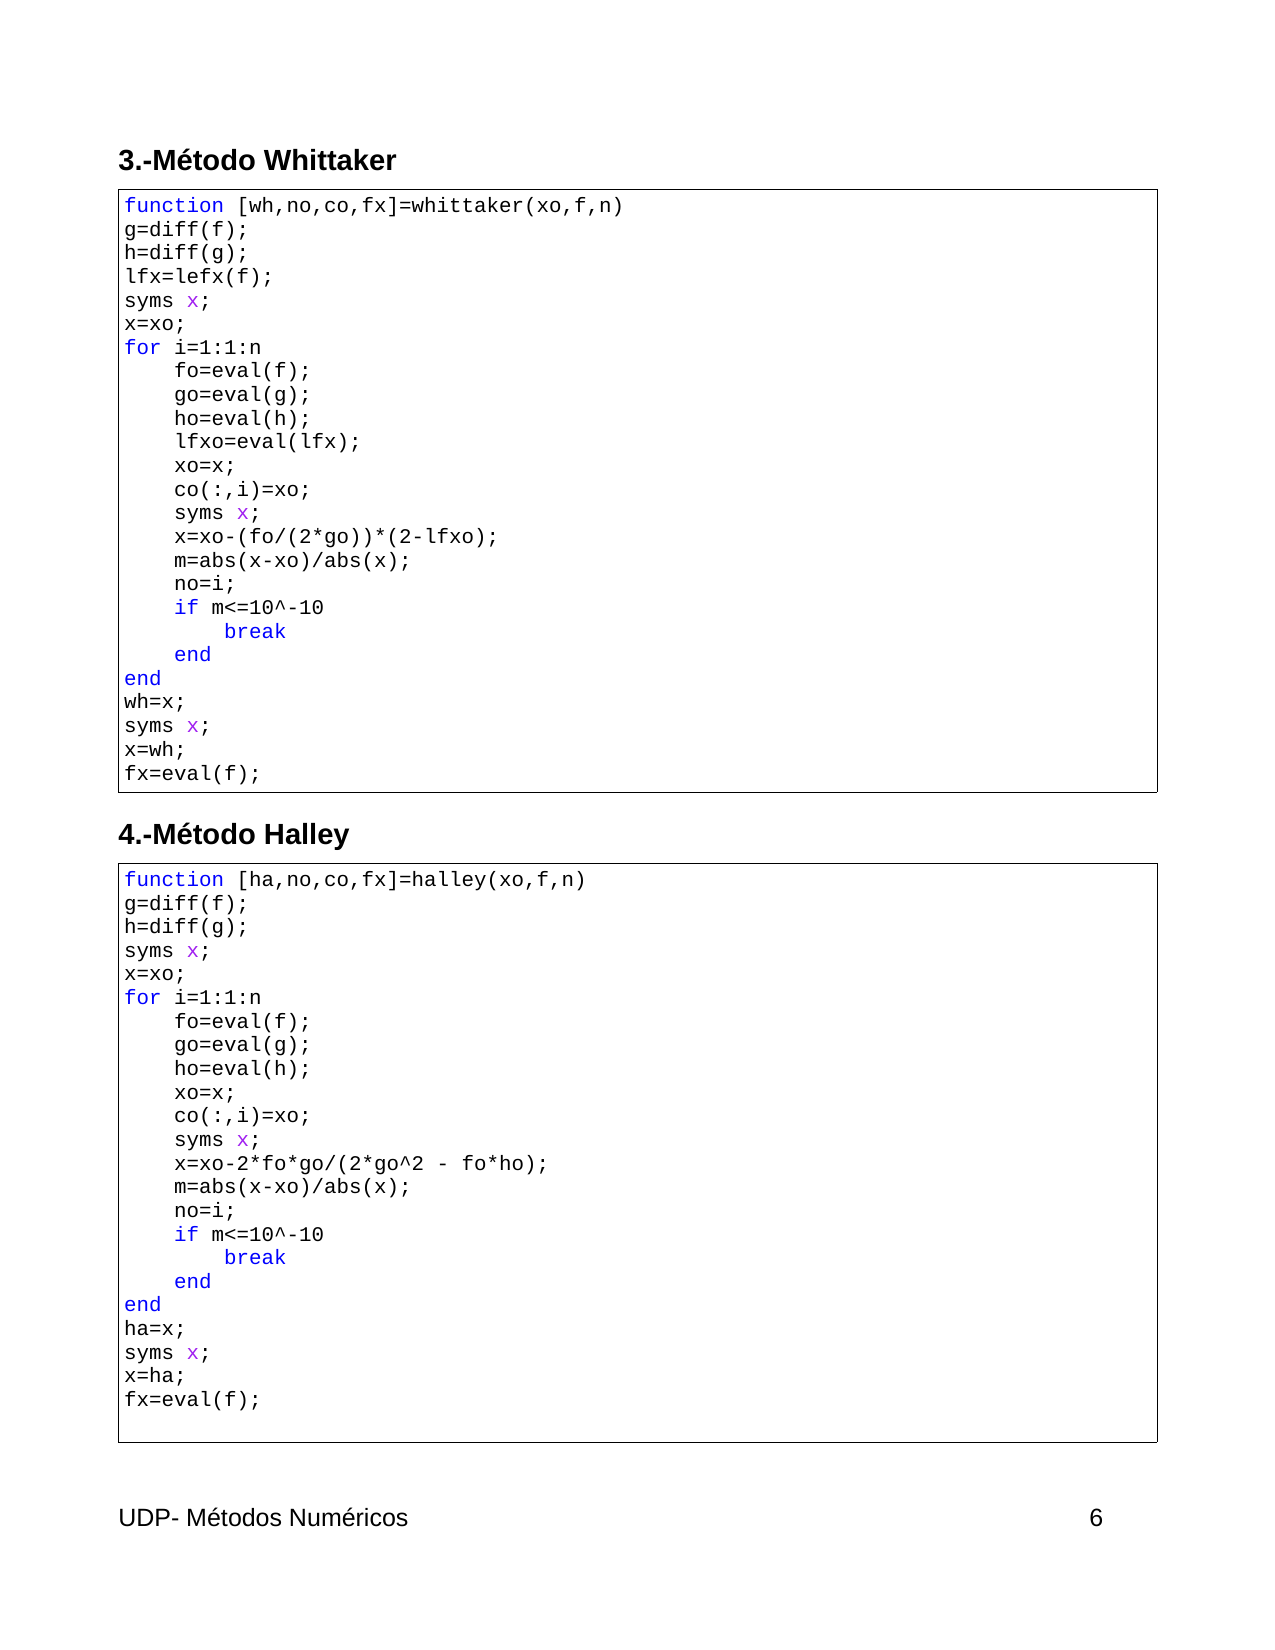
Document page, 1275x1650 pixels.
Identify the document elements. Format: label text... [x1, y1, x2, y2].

subtitle 3.-Método Whittaker [118, 143, 1157, 177]
table_header function [ha,no,co,fx]=halley(xo,f,n) g=diff(f); h=diff(g); syms x; x=xo; for i=1:1:n fo=eval(f); go=eval(g); ho=eval(h); xo=x; co(:,i)=xo; syms x; x=xo-2*fo*go/(2*go^2 - fo*ho); m=abs(x-xo)/abs(x); no=i; if m<=10^-10 break end end ha=x; syms x; x=ha; fx=eval(f); [119, 864, 1157, 1442]
table_header function [wh,no,co,fx]=whittaker(xo,f,n) g=diff(f); h=diff(g); lfx=lefx(f); syms x; x=xo; for i=1:1:n fo=eval(f); go=eval(g); ho=eval(h); lfxo=eval(lfx); xo=x; co(:,i)=xo; syms x; x=xo-(fo/(2*go))*(2-lfxo); m=abs(x-xo)/abs(x); no=i; if m<=10^-10 break end end wh=x; syms x; x=wh; fx=eval(f); [119, 190, 1157, 792]
subtitle 4.-Método Halley [118, 817, 1157, 851]
